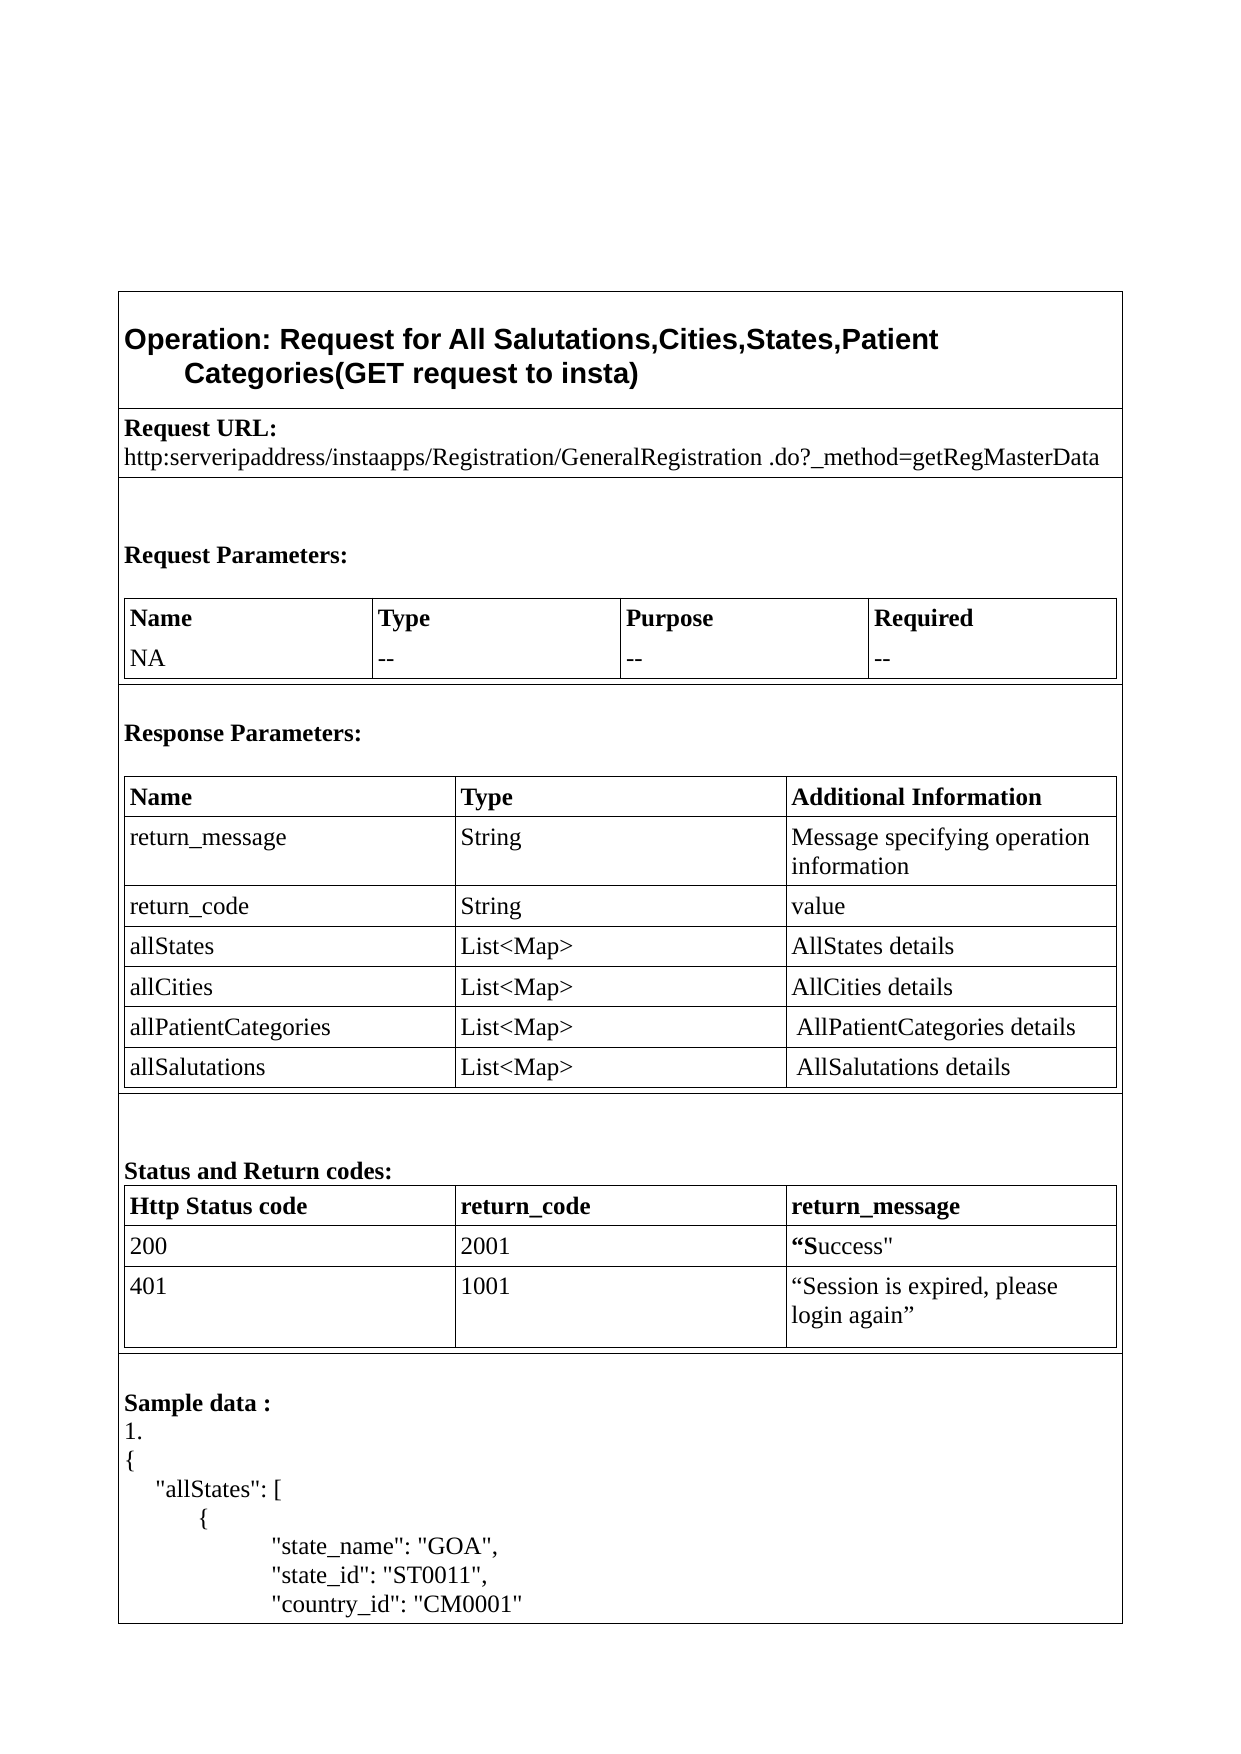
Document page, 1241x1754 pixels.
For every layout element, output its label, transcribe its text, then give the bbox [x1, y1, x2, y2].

table_cell -- [373, 638, 620, 678]
table_cell Request Parameters: [119, 478, 1122, 684]
table_cell AllSalutations details [787, 1048, 1116, 1087]
table_cell Status and Return codes: [119, 1094, 1122, 1353]
table_header return_message [787, 1186, 1116, 1225]
table_cell AllCities details [787, 967, 1116, 1006]
table_cell -- [869, 638, 1116, 678]
table_header Purpose [621, 599, 868, 638]
table_header Additional Information [787, 777, 1116, 816]
table_cell 401 [125, 1267, 455, 1347]
table_cell “Success" [787, 1226, 1116, 1266]
table_cell 2001 [456, 1226, 786, 1266]
table_cell return_message [125, 817, 455, 885]
table_cell Request URL: http:serveripaddress/instaapps/Registration/GeneralRegistration .do?_method=getRegMasterData [119, 409, 1122, 477]
table_cell “Session is expired, please login again” [787, 1267, 1116, 1347]
table_cell 1001 [456, 1267, 786, 1347]
table_header return_code [456, 1186, 786, 1225]
table_cell allPatientCategories [125, 1007, 455, 1047]
table_header Required [869, 599, 1116, 638]
table_cell AllStates details [787, 927, 1116, 966]
table_cell allSalutations [125, 1048, 455, 1087]
table_cell allStates [125, 927, 455, 966]
table_header Type [456, 777, 786, 816]
table_cell value [787, 886, 1116, 926]
table_cell Sample data : 1. { "allStates": [ { "state_name": "GOA", "state_id": "ST0011", "country_id": "CM0001" [119, 1354, 1122, 1623]
table_cell 200 [125, 1226, 455, 1266]
table_header Http Status code [125, 1186, 455, 1225]
table_cell List<Map> [456, 967, 786, 1006]
table_cell NA [125, 638, 372, 678]
table_header Name [125, 599, 372, 638]
table_cell Response Parameters: [119, 685, 1122, 1093]
table_header Type [373, 599, 620, 638]
table_cell String [456, 817, 786, 885]
table_header Name [125, 777, 455, 816]
table_cell List<Map> [456, 927, 786, 966]
table_cell -- [621, 638, 868, 678]
table_cell allCities [125, 967, 455, 1006]
table_cell String [456, 886, 786, 926]
table_cell return_code [125, 886, 455, 926]
table_cell Message specifying operation information [787, 817, 1116, 885]
table_cell List<Map> [456, 1048, 786, 1087]
table_header Operation: Request for All Salutations,Cities,States,Patient Categories(GET request to insta) [119, 292, 1122, 407]
table_cell AllPatientCategories details [787, 1007, 1116, 1047]
table_cell List<Map> [456, 1007, 786, 1047]
